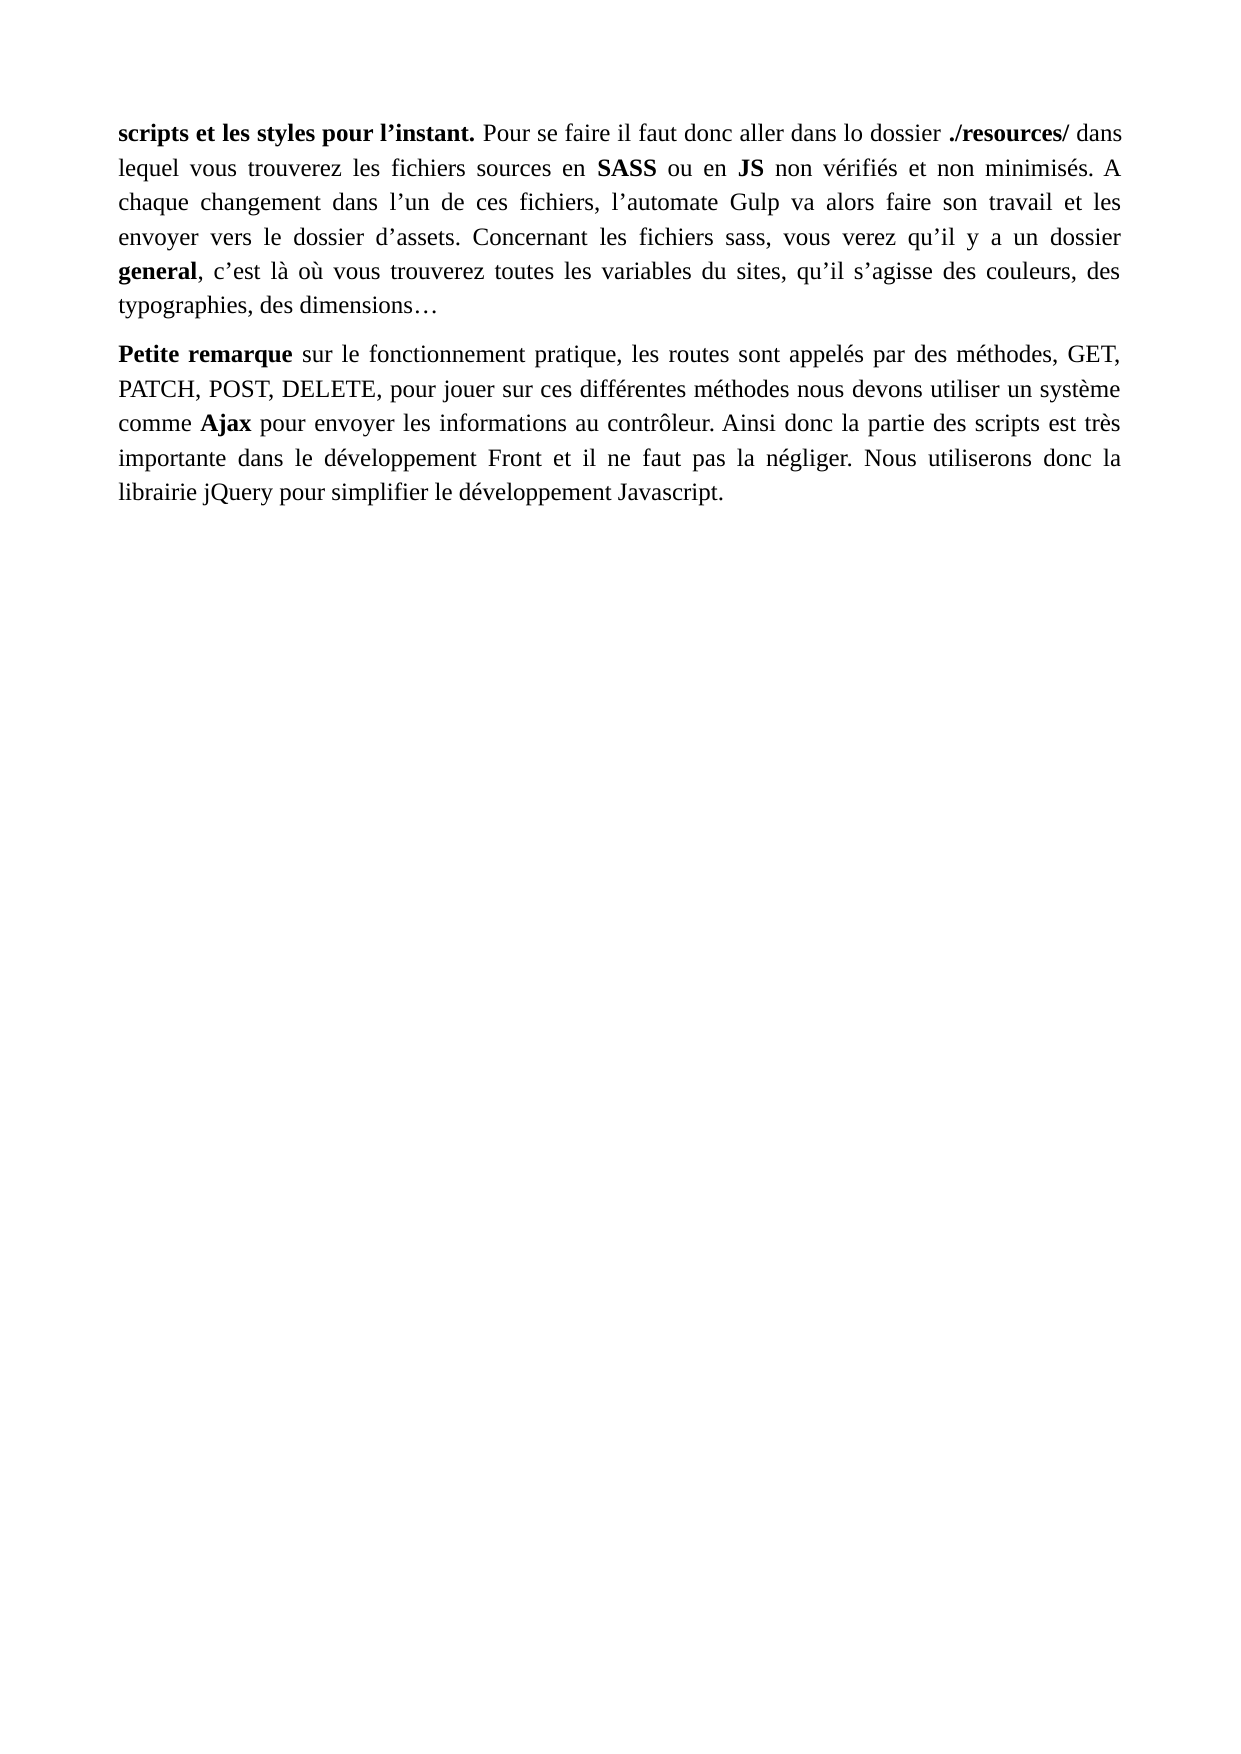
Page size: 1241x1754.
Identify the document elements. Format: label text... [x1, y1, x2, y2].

text Petite remarque sur le fonctionnement pratique, les routes sont appelés par des méthodes, GET, PATCH, POST, DELETE, pour jouer sur ces différentes méthodes nous devons utiliser un système comme Ajax pour envoyer les informations au contrôleur. Ainsi donc la partie des scripts est très importante dans le développement Front et il ne faut pas la négliger. Nous utiliserons donc la librairie jQuery pour simplifier le développement Javascript. [118, 339, 1122, 506]
text scripts et les styles pour l’instant. Pour se faire il faut donc aller dans lo dossier ./resources/ dans lequel vous trouverez les fichiers sources en SASS ou en JS non vérifiés et non minimisés. A chaque changement dans l’un de ces fichiers, l’automate Gulp va alors faire son travail et les envoyer vers le dossier d’assets. Concernant les fichiers sass, vous verez qu’il y a un dossier general, c’est là où vous trouverez toutes les variables du sites, qu’il s’agisse des couleurs, des typographies, des dimensions… [118, 118, 1122, 319]
